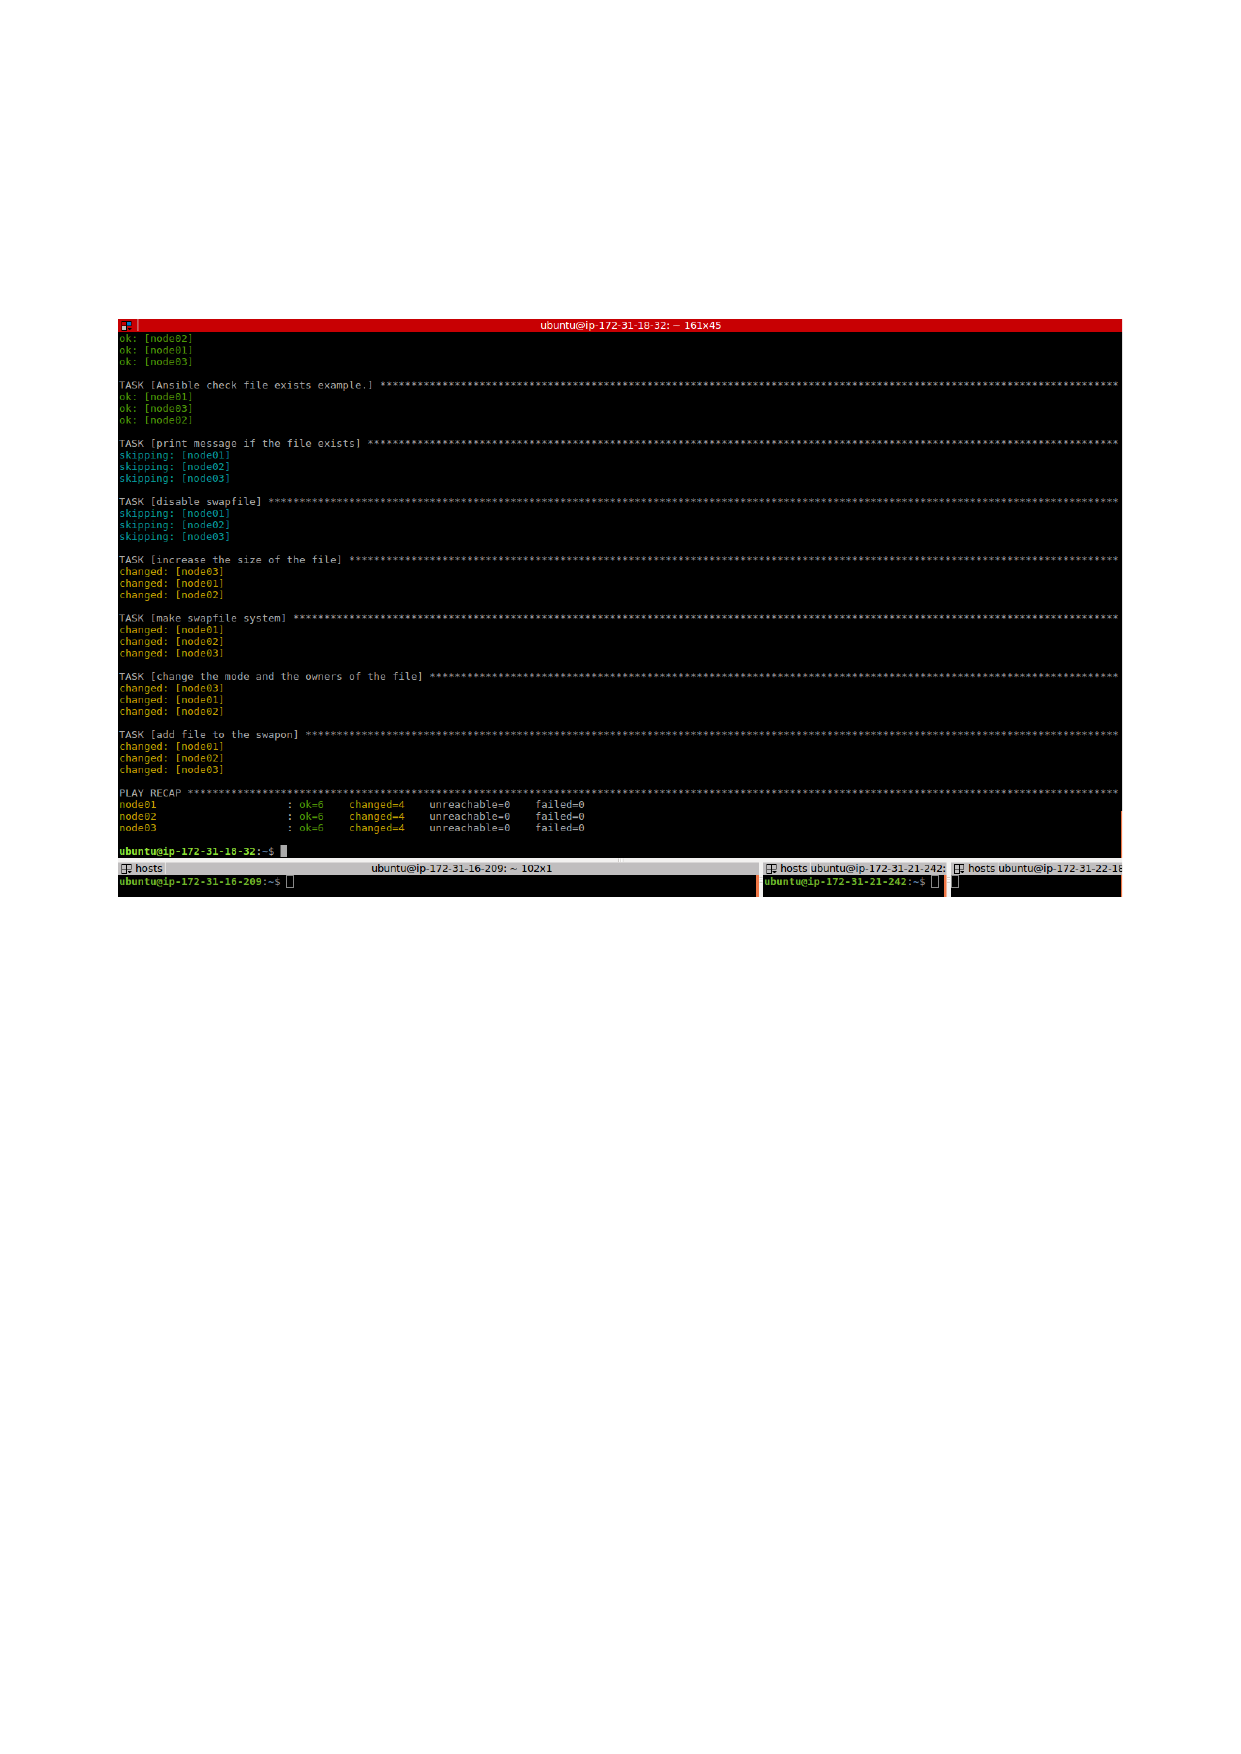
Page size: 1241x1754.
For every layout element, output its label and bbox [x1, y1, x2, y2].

picture [118, 319, 1123, 897]
